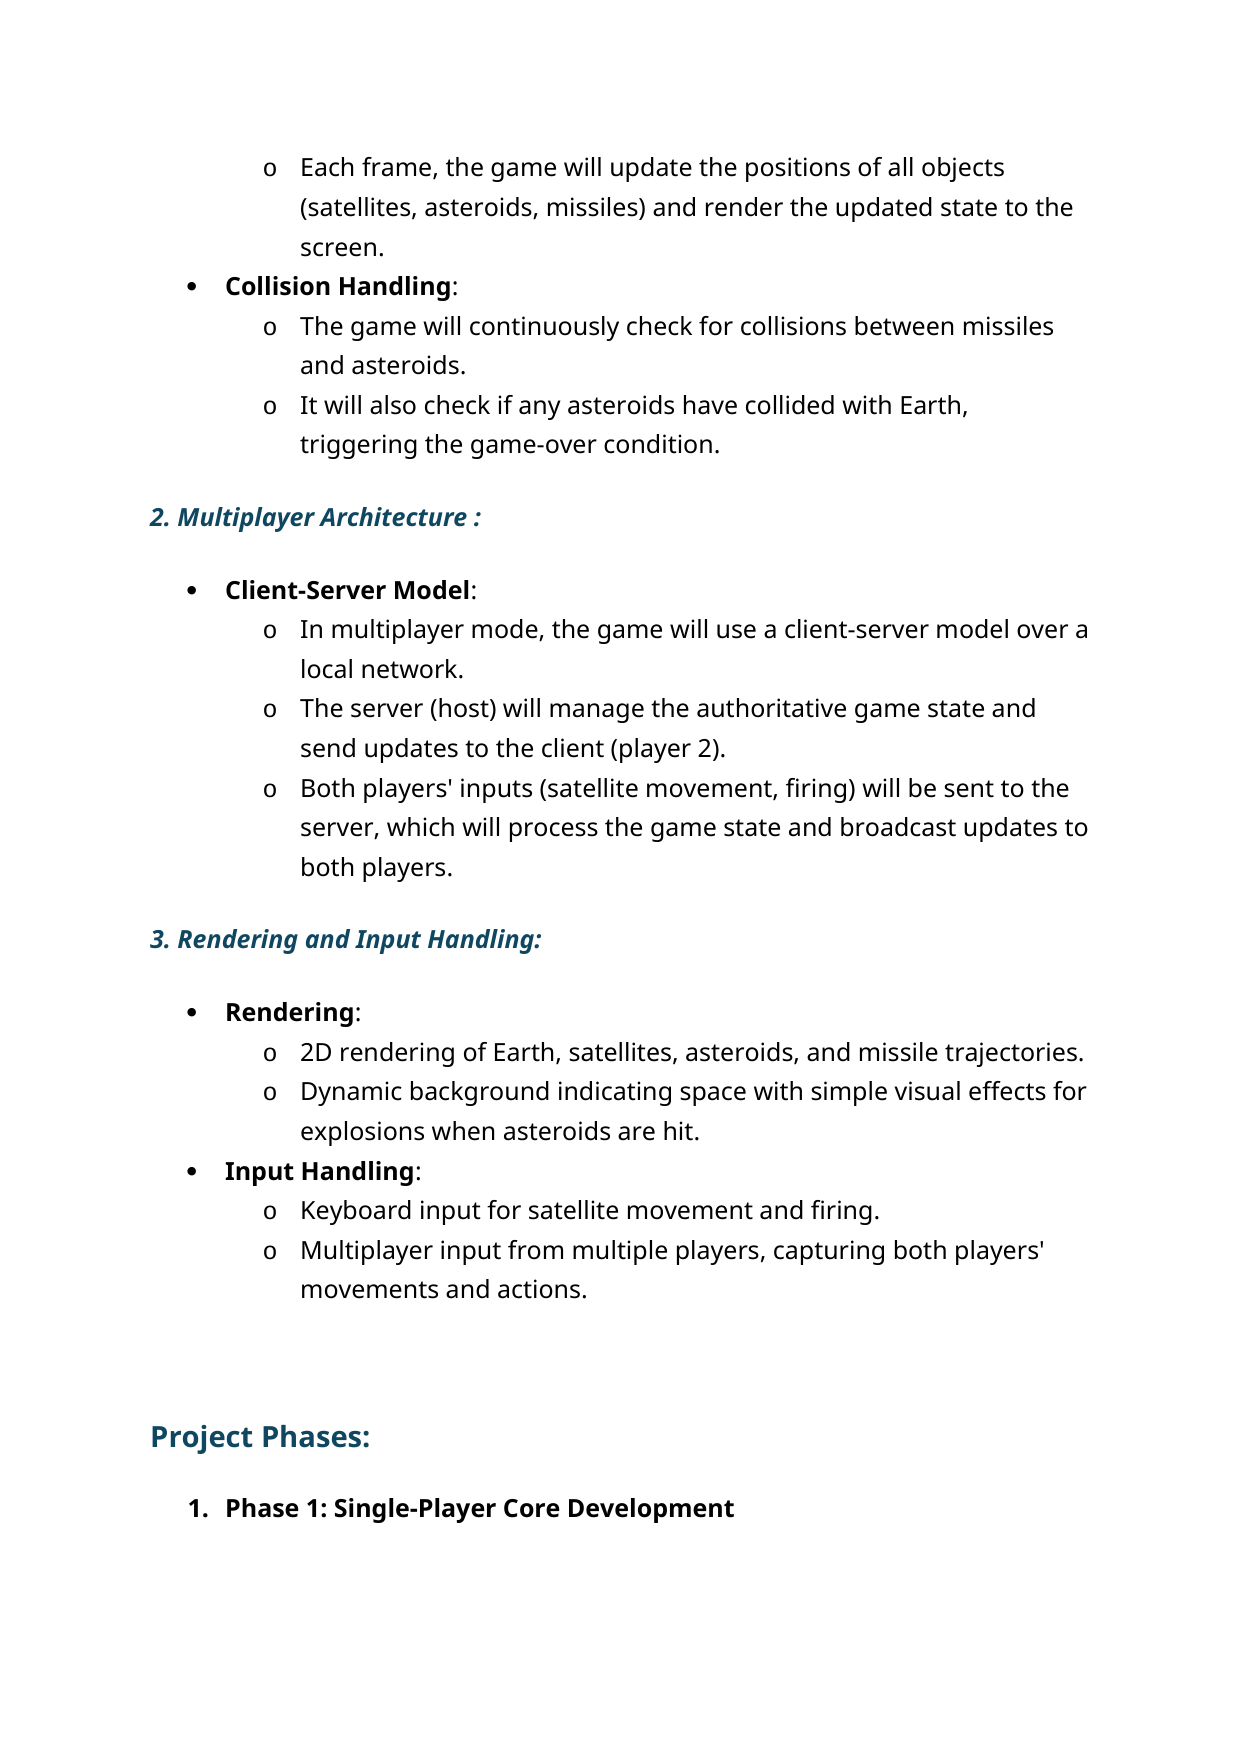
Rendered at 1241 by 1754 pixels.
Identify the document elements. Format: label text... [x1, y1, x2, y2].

list Collision Handling: [187, 269, 1090, 303]
list Dynamic background indicating space with simple visual effects for explosions when asteroids are hit. [262, 1074, 1090, 1148]
subtitle Project Phases: [150, 1416, 1090, 1456]
list In multiplayer mode, the game will use a client-server model over a local network. [262, 612, 1090, 686]
subtitle 3. Rendering and Input Handling: [150, 922, 1090, 956]
list Both players' inputs (satellite movement, firing) will be sent to the server, which will process the game state and broadcast updates to both players. [262, 770, 1090, 883]
list The server (host) will manage the authoritative game state and send updates to the client (player 2). [262, 691, 1090, 765]
list It will also check if any asteroids have collided with Earth, triggering the game-over condition. [262, 387, 1090, 461]
list Input Handling: [187, 1153, 1090, 1187]
list 2D rendering of Earth, satellites, asteroids, and missile trajectories. [262, 1034, 1090, 1068]
list Client-Server Model: [187, 572, 1090, 606]
list Rendering: [187, 995, 1090, 1029]
subtitle 2. Multiplayer Architecture : [150, 500, 1090, 534]
list The game will continuously check for collisions between missiles and asteroids. [262, 308, 1090, 382]
list Multiplayer input from multiple players, capturing both players' movements and actions. [262, 1232, 1090, 1306]
list Each frame, the game will update the positions of all objects (satellites, asteroids, missiles) and render the updated state to the screen. [262, 150, 1090, 263]
list Phase 1: Single-Player Core Development [187, 1491, 1090, 1525]
list Keyboard input for satellite movement and firing. [262, 1193, 1090, 1227]
